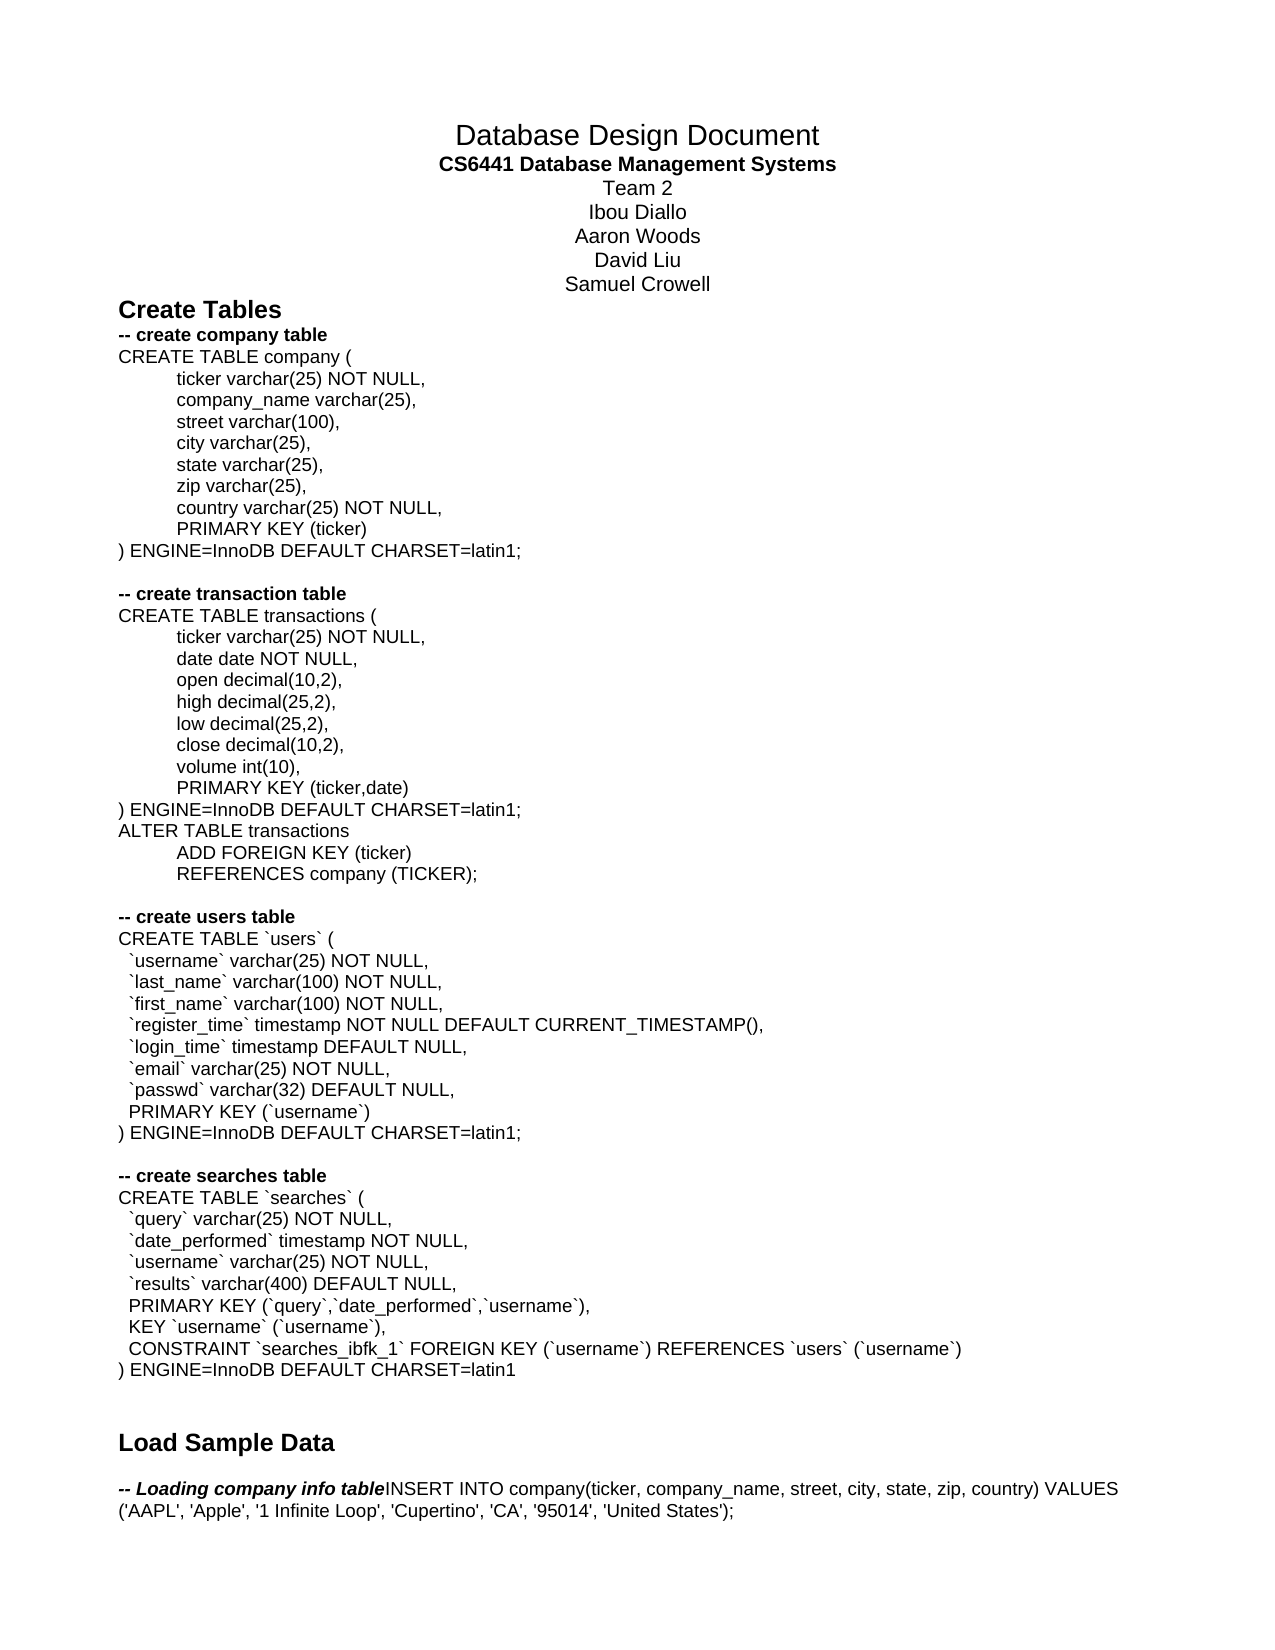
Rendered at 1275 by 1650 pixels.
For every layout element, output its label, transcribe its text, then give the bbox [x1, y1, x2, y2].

text `first_name` varchar(100) NOT NULL, [118, 993, 1157, 1014]
text state varchar(25), [118, 453, 1157, 475]
text `email` varchar(25) NOT NULL, [118, 1057, 1157, 1079]
text `login_time` timestamp DEFAULT NULL, [118, 1036, 1157, 1057]
text Create Tables [118, 295, 1157, 324]
text -- create users table [118, 906, 1157, 928]
text CREATE TABLE transactions ( [118, 604, 1157, 626]
text CONSTRAINT `searches_ibfk_1` FOREIGN KEY (`username`) REFERENCES `users` (`username`) [118, 1338, 1157, 1359]
text Team 2 [118, 176, 1157, 199]
text CREATE TABLE company ( [118, 346, 1157, 367]
text ) ENGINE=InnoDB DEFAULT CHARSET=latin1 [118, 1359, 1157, 1381]
text CREATE TABLE `users` ( [118, 928, 1157, 949]
text ALTER TABLE transactions [118, 820, 1157, 842]
text ) ENGINE=InnoDB DEFAULT CHARSET=latin1; [118, 1122, 1157, 1143]
text -- Loading company info table INSERT INTO company(ticker, company_name, street, city, state, zip, country) VALUES ('AAPL', 'Apple', '1 Infinite Loop', 'Cupertino', 'CA', '95014', 'United States'); [118, 1478, 1157, 1521]
text zip varchar(25), [118, 475, 1157, 497]
text ) ENGINE=InnoDB DEFAULT CHARSET=latin1; [118, 540, 1157, 561]
text `last_name` varchar(100) NOT NULL, [118, 971, 1157, 993]
text CREATE TABLE `searches` ( [118, 1187, 1157, 1208]
text volume int(10), [118, 755, 1157, 777]
text country varchar(25) NOT NULL, [118, 497, 1157, 518]
text CS6441 Database Management Systems [118, 152, 1157, 176]
text Ibou Diallo [118, 199, 1157, 223]
text `username` varchar(25) NOT NULL, [118, 949, 1157, 971]
text PRIMARY KEY (ticker,date) [118, 777, 1157, 798]
text REFERENCES company (TICKER); [118, 863, 1157, 885]
text company_name varchar(25), [118, 389, 1157, 410]
text Samuel Crowell [118, 271, 1157, 295]
text Aaron Woods [118, 223, 1157, 247]
text David Liu [118, 247, 1157, 271]
text `query` varchar(25) NOT NULL, [118, 1208, 1157, 1230]
text ticker varchar(25) NOT NULL, [118, 367, 1157, 389]
text Database Design Document [118, 118, 1157, 152]
text -- create transaction table [118, 583, 1157, 604]
text ticker varchar(25) NOT NULL, [118, 626, 1157, 648]
text `register_time` timestamp NOT NULL DEFAULT CURRENT_TIMESTAMP(), [118, 1014, 1157, 1036]
text PRIMARY KEY (`username`) [118, 1100, 1157, 1122]
text ) ENGINE=InnoDB DEFAULT CHARSET=latin1; [118, 798, 1157, 820]
text -- create company table [118, 324, 1157, 346]
text date date NOT NULL, [118, 648, 1157, 669]
text high decimal(25,2), [118, 691, 1157, 712]
text `results` varchar(400) DEFAULT NULL, [118, 1273, 1157, 1294]
text street varchar(100), [118, 410, 1157, 432]
text close decimal(10,2), [118, 734, 1157, 755]
text open decimal(10,2), [118, 669, 1157, 691]
text `passwd` varchar(32) DEFAULT NULL, [118, 1079, 1157, 1100]
text PRIMARY KEY (`query`,`date_performed`,`username`), [118, 1294, 1157, 1316]
text -- create searches table [118, 1165, 1157, 1187]
text `date_performed` timestamp NOT NULL, [118, 1230, 1157, 1251]
text city varchar(25), [118, 432, 1157, 453]
text KEY `username` (`username`), [118, 1316, 1157, 1338]
text ADD FOREIGN KEY (ticker) [118, 842, 1157, 863]
text Load Sample Data [118, 1428, 1157, 1457]
text low decimal(25,2), [118, 712, 1157, 734]
text `username` varchar(25) NOT NULL, [118, 1251, 1157, 1273]
text PRIMARY KEY (ticker) [118, 518, 1157, 540]
